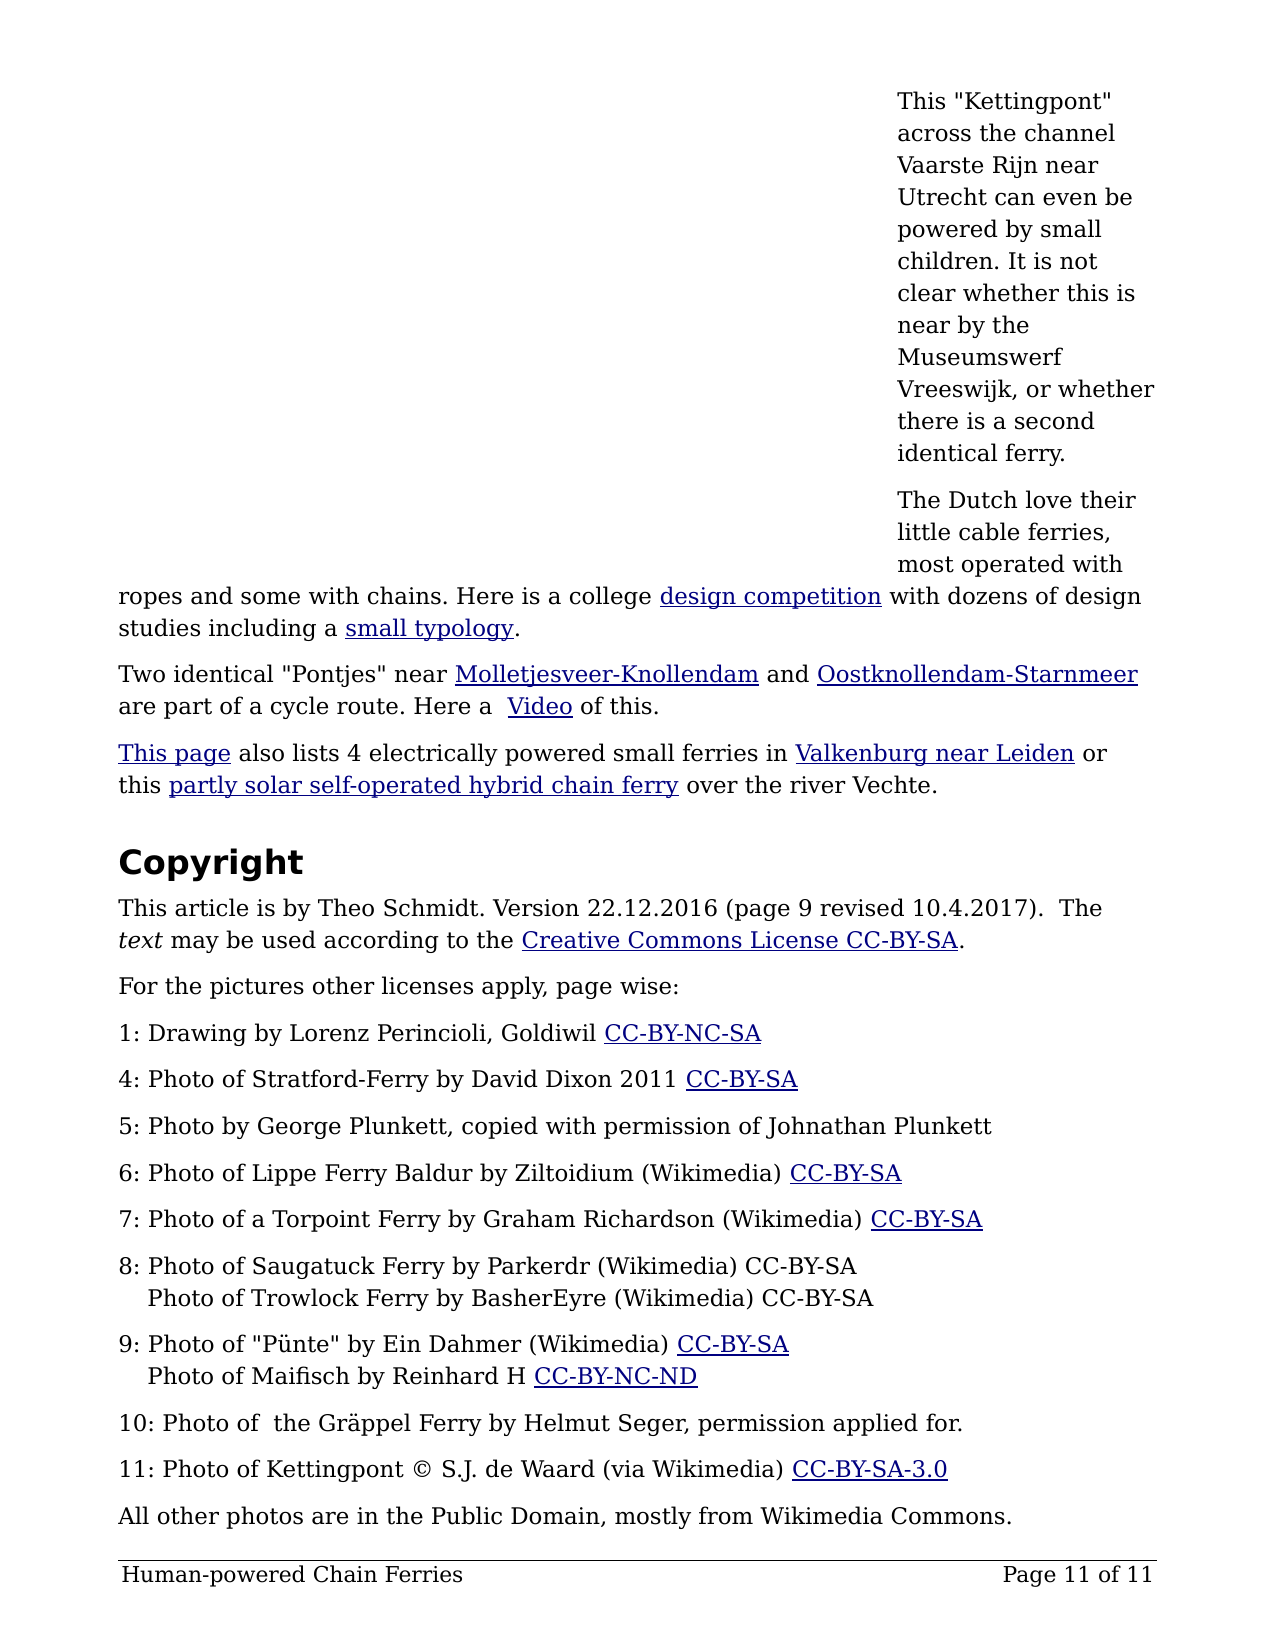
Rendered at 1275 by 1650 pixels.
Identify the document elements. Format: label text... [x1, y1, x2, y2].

text 1: Drawing by Lorenz Perincioli, Goldiwil CC-BY-NC-SA [118, 1020, 1157, 1047]
text 8: Photo of Saugatuck Ferry by Parkerdr (Wikimedia) CC-BY-SA Photo of Trowlock Ferry by BasherEyre (Wikimedia) CC-BY-SA [118, 1253, 1157, 1312]
text 5: Photo by George Plunkett, copied with permission of Johnathan Plunkett [118, 1113, 1157, 1140]
text This "Kettingpont" across the channel Vaarste Rijn near Utrecht can even be powered by small children. It is not clear whether this is near by the Museumswerf Vreeswijk, or whether there is a second identical ferry. [118, 88, 1157, 467]
text 4: Photo of Stratford-Ferry by David Dixon 2011 CC-BY-SA [118, 1067, 1157, 1093]
text For the pictures other licenses apply, page wise: [118, 973, 1157, 1000]
subtitle Copyright [118, 843, 1157, 882]
text 10: Photo of the Gräppel Ferry by Helmut Seger, permission applied for. [118, 1410, 1157, 1437]
text 9: Photo of "Pünte" by Ein Dahmer (Wikimedia) CC-BY-SA Photo of Maifisch by Reinhard H CC-BY-NC-ND [118, 1331, 1157, 1390]
text 11: Photo of Kettingpont © S.J. de Waard (via Wikimedia) CC-BY-SA-3.0 [118, 1457, 1157, 1483]
text 6: Photo of Lippe Ferry Baldur by Ziltoidium (Wikimedia) CC-BY-SA [118, 1160, 1157, 1186]
text This page also lists 4 electrically powered small ferries in Valkenburg near Leiden or this partly solar self-operated hybrid chain ferry over the river Vechte. [118, 740, 1157, 798]
text 7: Photo of a Torpoint Ferry by Graham Richardson (Wikimedia) CC-BY-SA [118, 1206, 1157, 1233]
text This article is by Theo Schmidt. Version 22.12.2016 (page 9 revised 10.4.2017). The text may be used according to the Creative Commons License CC-BY-SA. [118, 895, 1157, 954]
text The Dutch love their little cable ferries, most operated with ropes and some with chains. Here is a college design competition with dozens of design studies including a small typology. [118, 487, 1157, 641]
text All other photos are in the Public Domain, mostly from Wikimedia Commons. [118, 1503, 1157, 1530]
text Two identical "Pontjes" near Molletjesveer-Knollendam and Oostknollendam-Starnmeer are part of a cycle route. Here a Video of this. [118, 661, 1157, 720]
